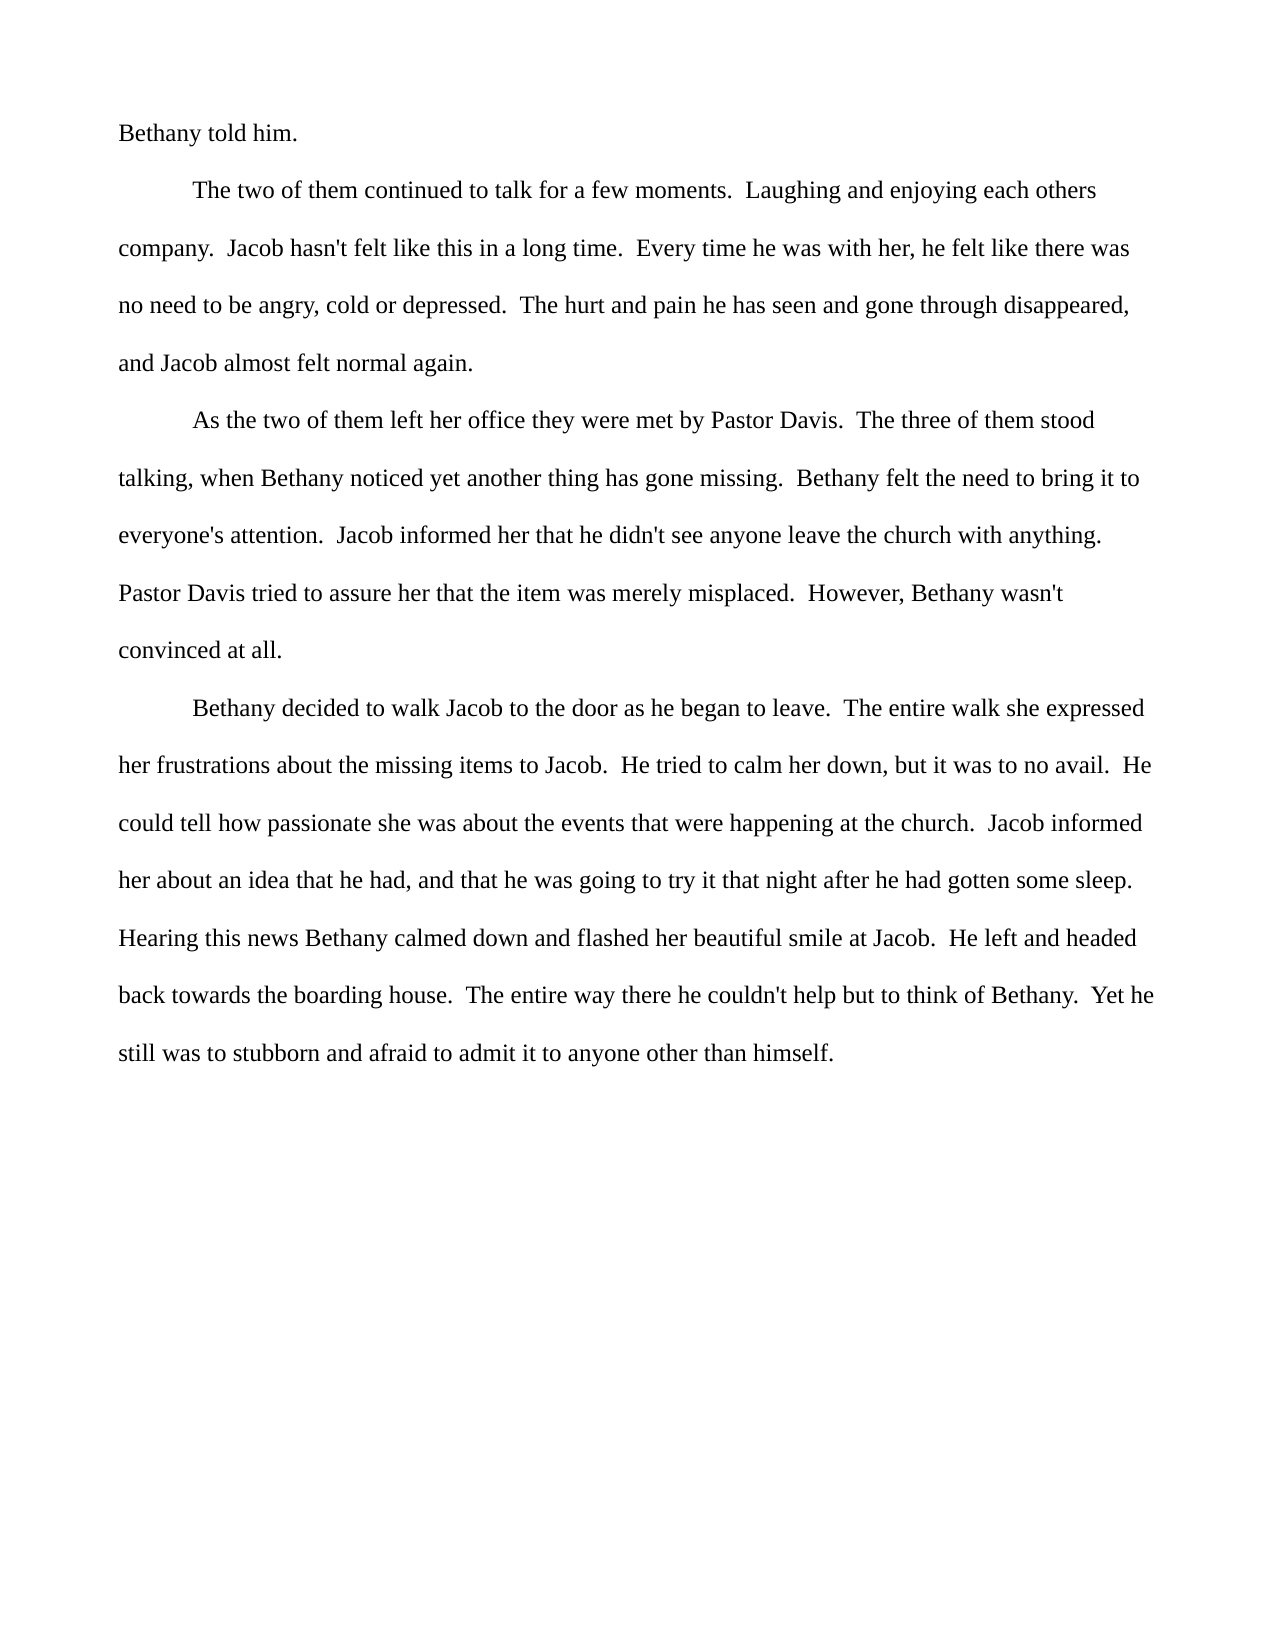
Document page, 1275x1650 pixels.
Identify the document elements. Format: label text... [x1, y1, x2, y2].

text Bethany told him. [118, 118, 1157, 147]
text Bethany decided to walk Jacob to the door as he began to leave. The entire walk she expressed her frustrations about the missing items to Jacob. He tried to calm her down, but it was to no avail. He could tell how passionate she was about the events that were happening at the church. Jacob informed her about an idea that he had, and that he was going to try it that night after he had gotten some sleep. Hearing this news Bethany calmed down and flashed her beautiful smile at Jacob. He left and headed back towards the boarding house. The entire way there he couldn't help but to think of Bethany. Yet he still was to stubborn and afraid to admit it to anyone other than himself. [118, 693, 1157, 1067]
text As the two of them left her office they were met by Pastor Davis. The three of them stood talking, when Bethany noticed yet another thing has gone missing. Bethany felt the need to bring it to everyone's attention. Jacob informed her that he didn't see anyone leave the church with anything. Pastor Davis tried to assure her that the item was merely misplaced. However, Bethany wasn't convinced at all. [118, 406, 1157, 664]
text The two of them continued to talk for a few moments. Laughing and enjoying each others company. Jacob hasn't felt like this in a long time. Every time he was with her, he felt like there was no need to be angry, cold or depressed. The hurt and pain he has seen and gone through disappeared, and Jacob almost felt normal again. [118, 176, 1157, 377]
